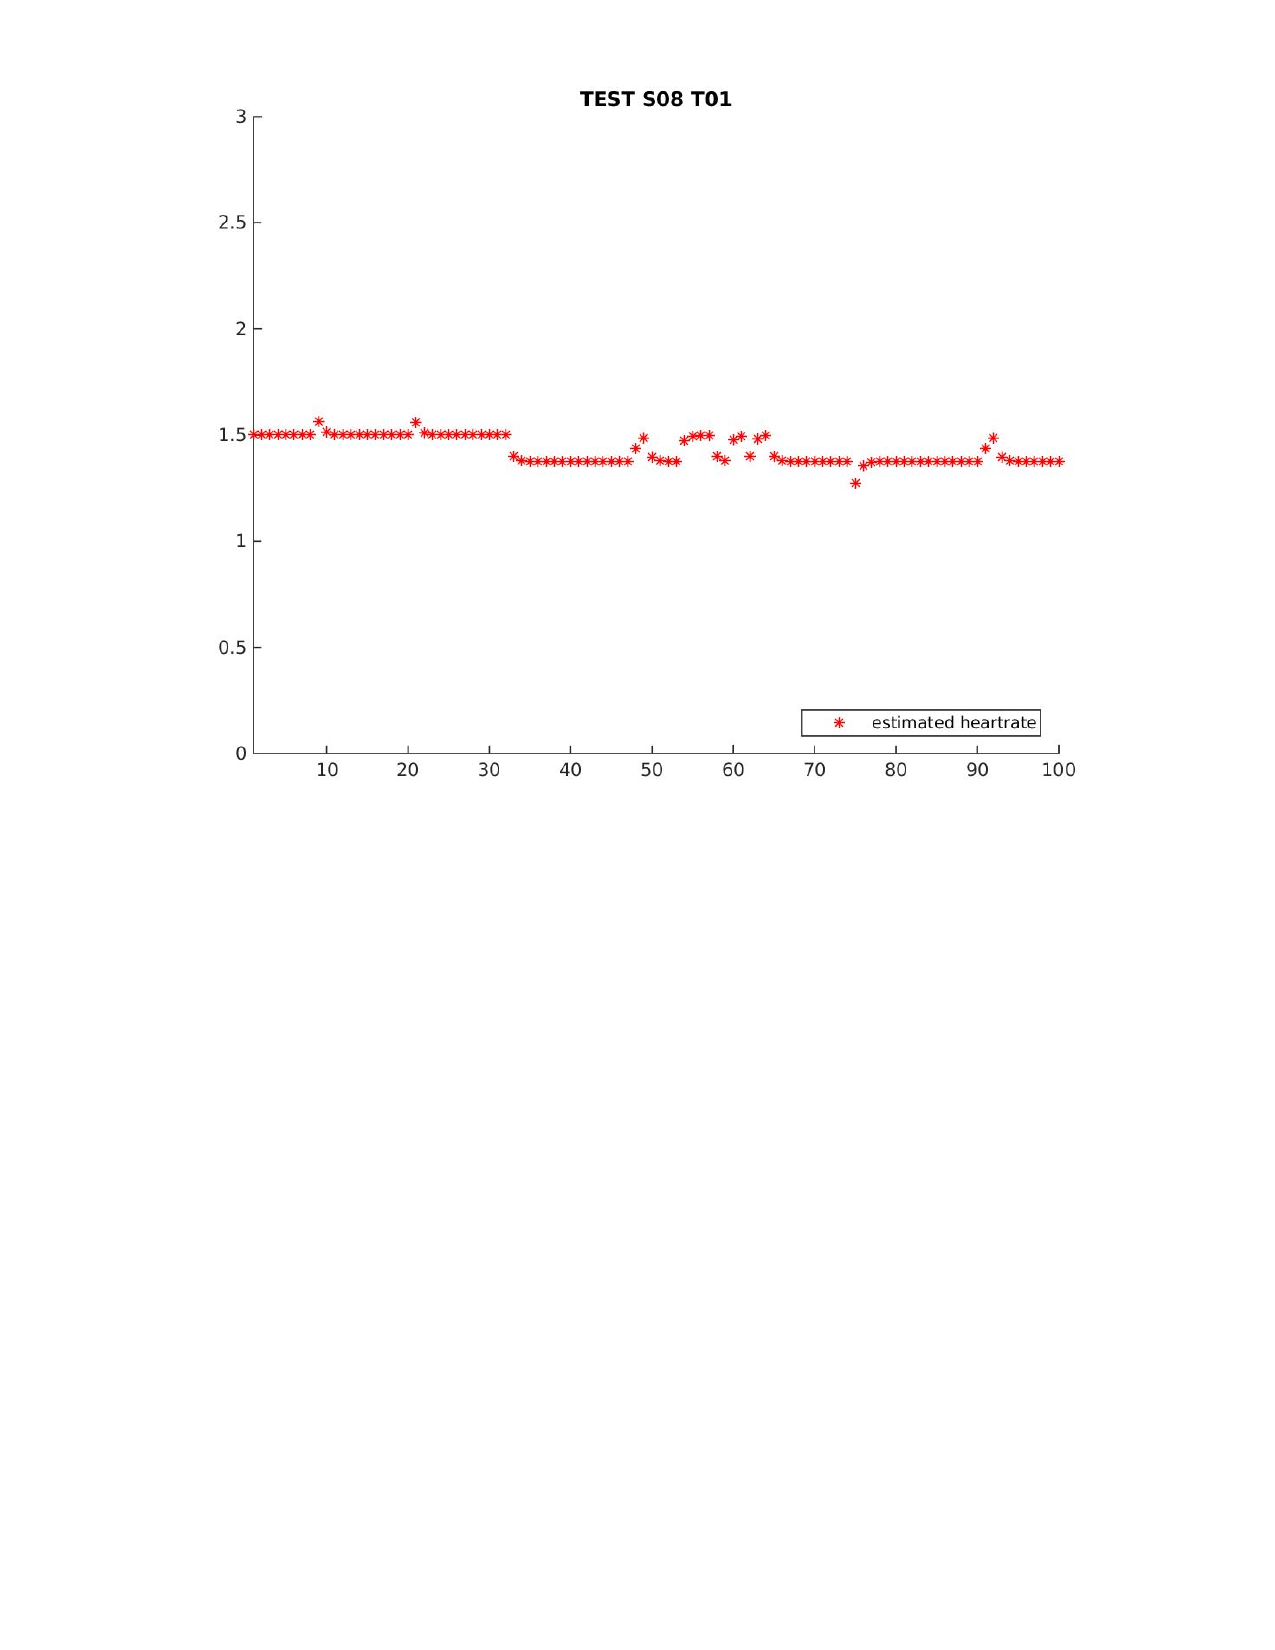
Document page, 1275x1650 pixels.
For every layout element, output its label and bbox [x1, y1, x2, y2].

picture [118, 59, 1157, 839]
